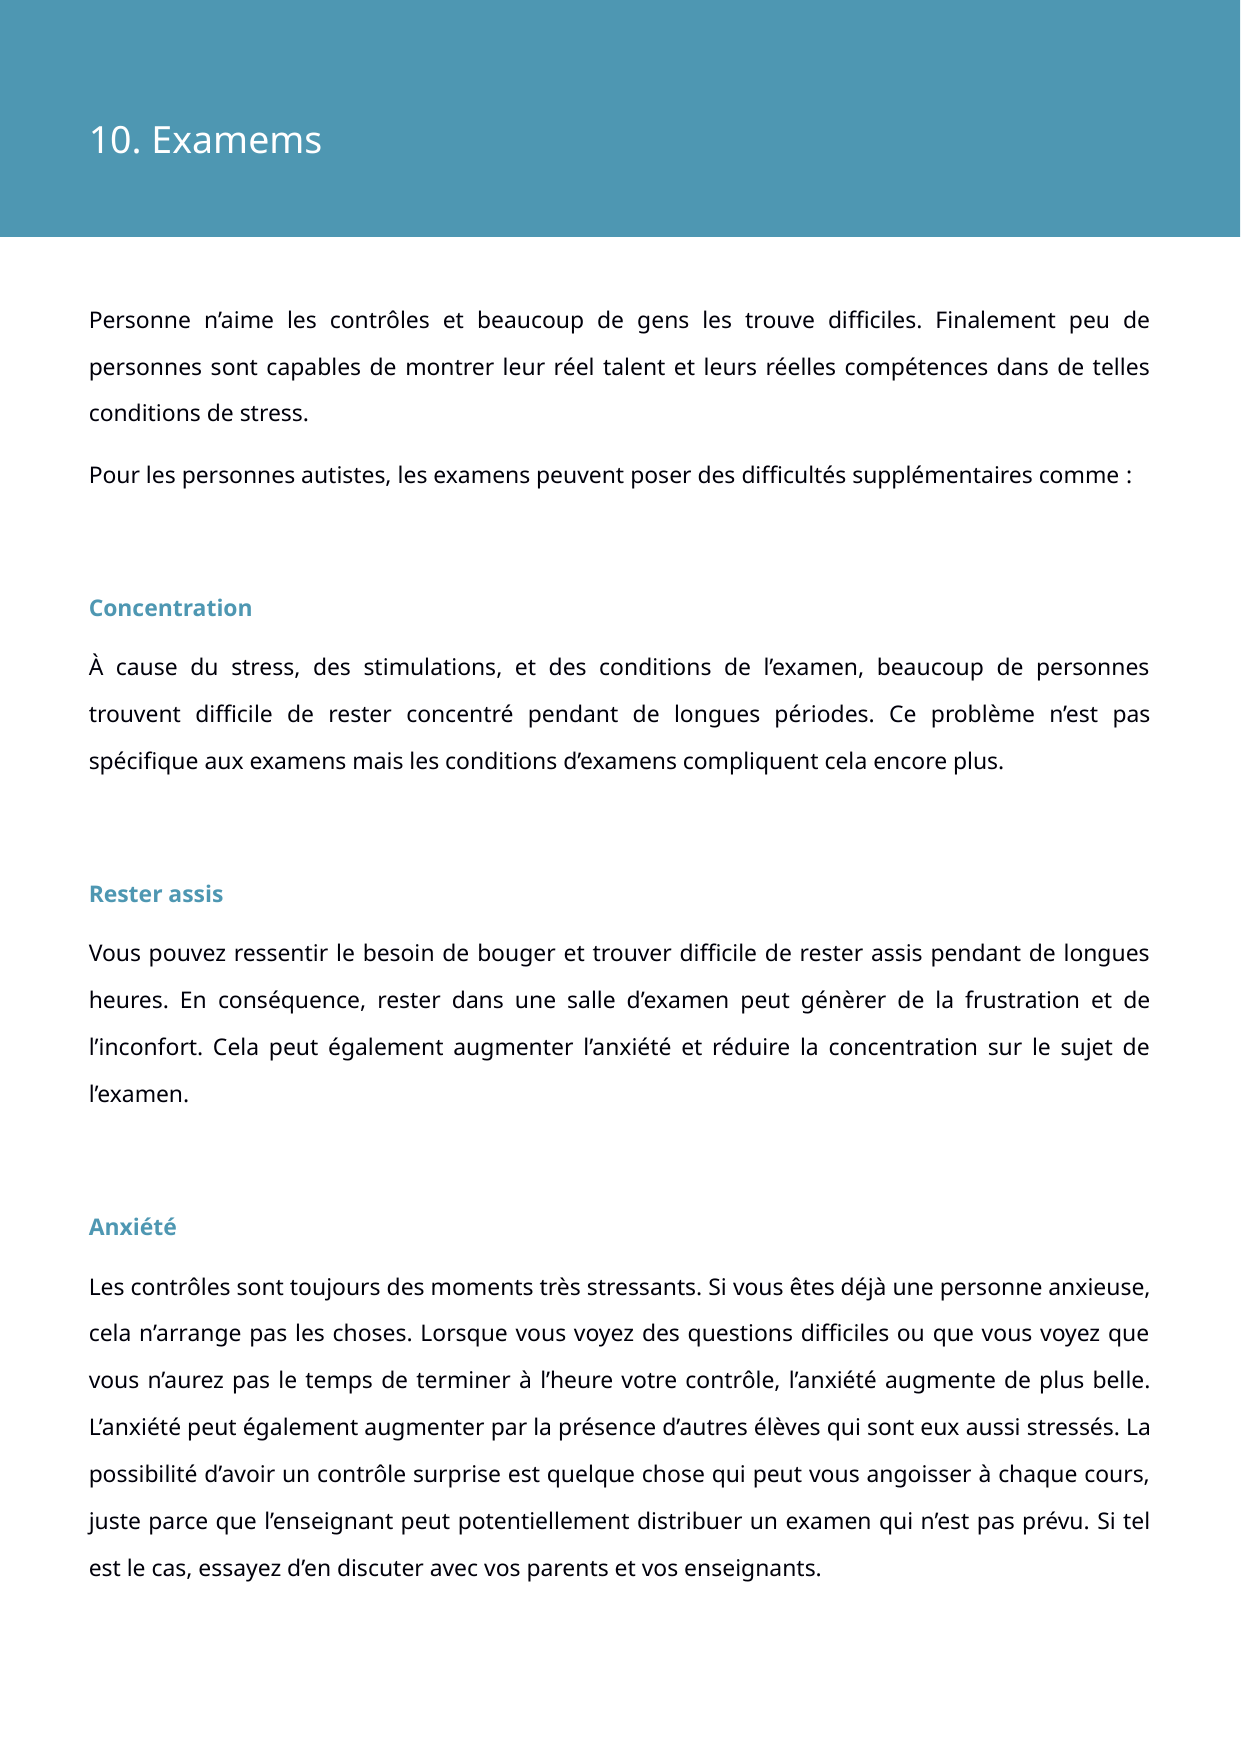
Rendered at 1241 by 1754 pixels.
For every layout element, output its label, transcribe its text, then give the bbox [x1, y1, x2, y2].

text Personne n’aime les contrôles et beaucoup de gens les trouve difficiles. Finalement peu de personnes sont capables de montrer leur réel talent et leurs réelles compétences dans de telles conditions de stress. [88, 304, 1152, 429]
text À cause du stress, des stimulations, et des conditions de l’examen, beaucoup de personnes trouvent difficile de rester concentré pendant de longues périodes. Ce problème n’est pas spécifique aux examens mais les conditions d’examens compliquent cela encore plus. [88, 651, 1152, 776]
subtitle Anxiété [88, 1211, 1152, 1242]
text Pour les personnes autistes, les examens peuvent poser des difficultés supplémentaires comme : [88, 459, 1152, 490]
subtitle 10. Examems [88, 113, 1152, 164]
text Les contrôles sont toujours des moments très stressants. Si vous êtes déjà une personne anxieuse, cela n’arrange pas les choses. Lorsque vous voyez des questions difficiles ou que vous voyez que vous n’aurez pas le temps de terminer à l’heure votre contrôle, l’anxiété augmente de plus belle. L’anxiété peut également augmenter par la présence d’autres élèves qui sont eux aussi stressés. La possibilité d’avoir un contrôle surprise est quelque chose qui peut vous angoisser à chaque cours, juste parce que l’enseignant peut potentiellement distribuer un examen qui n’est pas prévu. Si tel est le cas, essayez d’en discuter avec vos parents et vos enseignants. [88, 1270, 1152, 1583]
text Vous pouvez ressentir le besoin de bouger et trouver difficile de rester assis pendant de longues heures. En conséquence, rester dans une salle d’examen peut génèrer de la frustration et de l’inconfort. Cela peut également augmenter l’anxiété et réduire la concentration sur le sujet de l’examen. [88, 937, 1152, 1109]
subtitle Concentration [88, 592, 1152, 623]
subtitle Rester assis [88, 878, 1152, 909]
